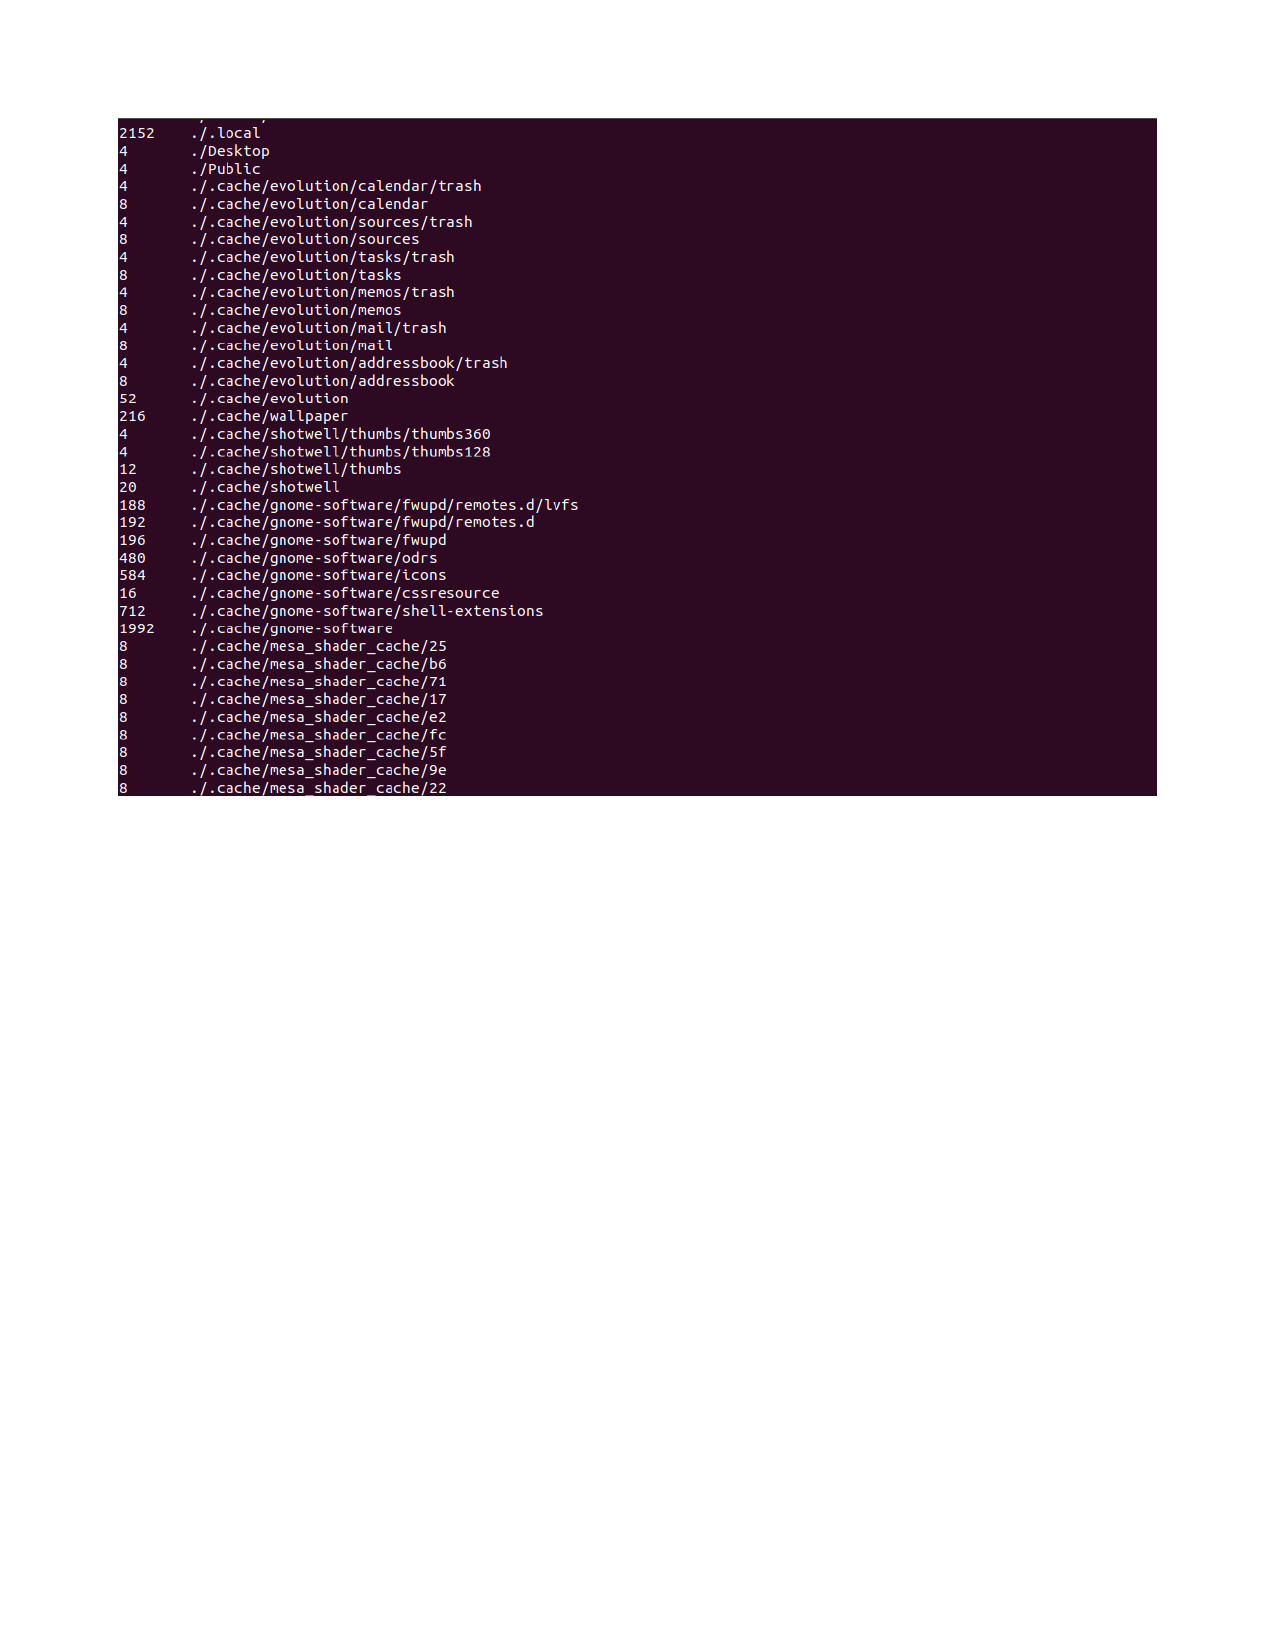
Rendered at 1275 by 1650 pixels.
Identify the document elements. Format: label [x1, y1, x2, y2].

picture [118, 118, 1157, 796]
